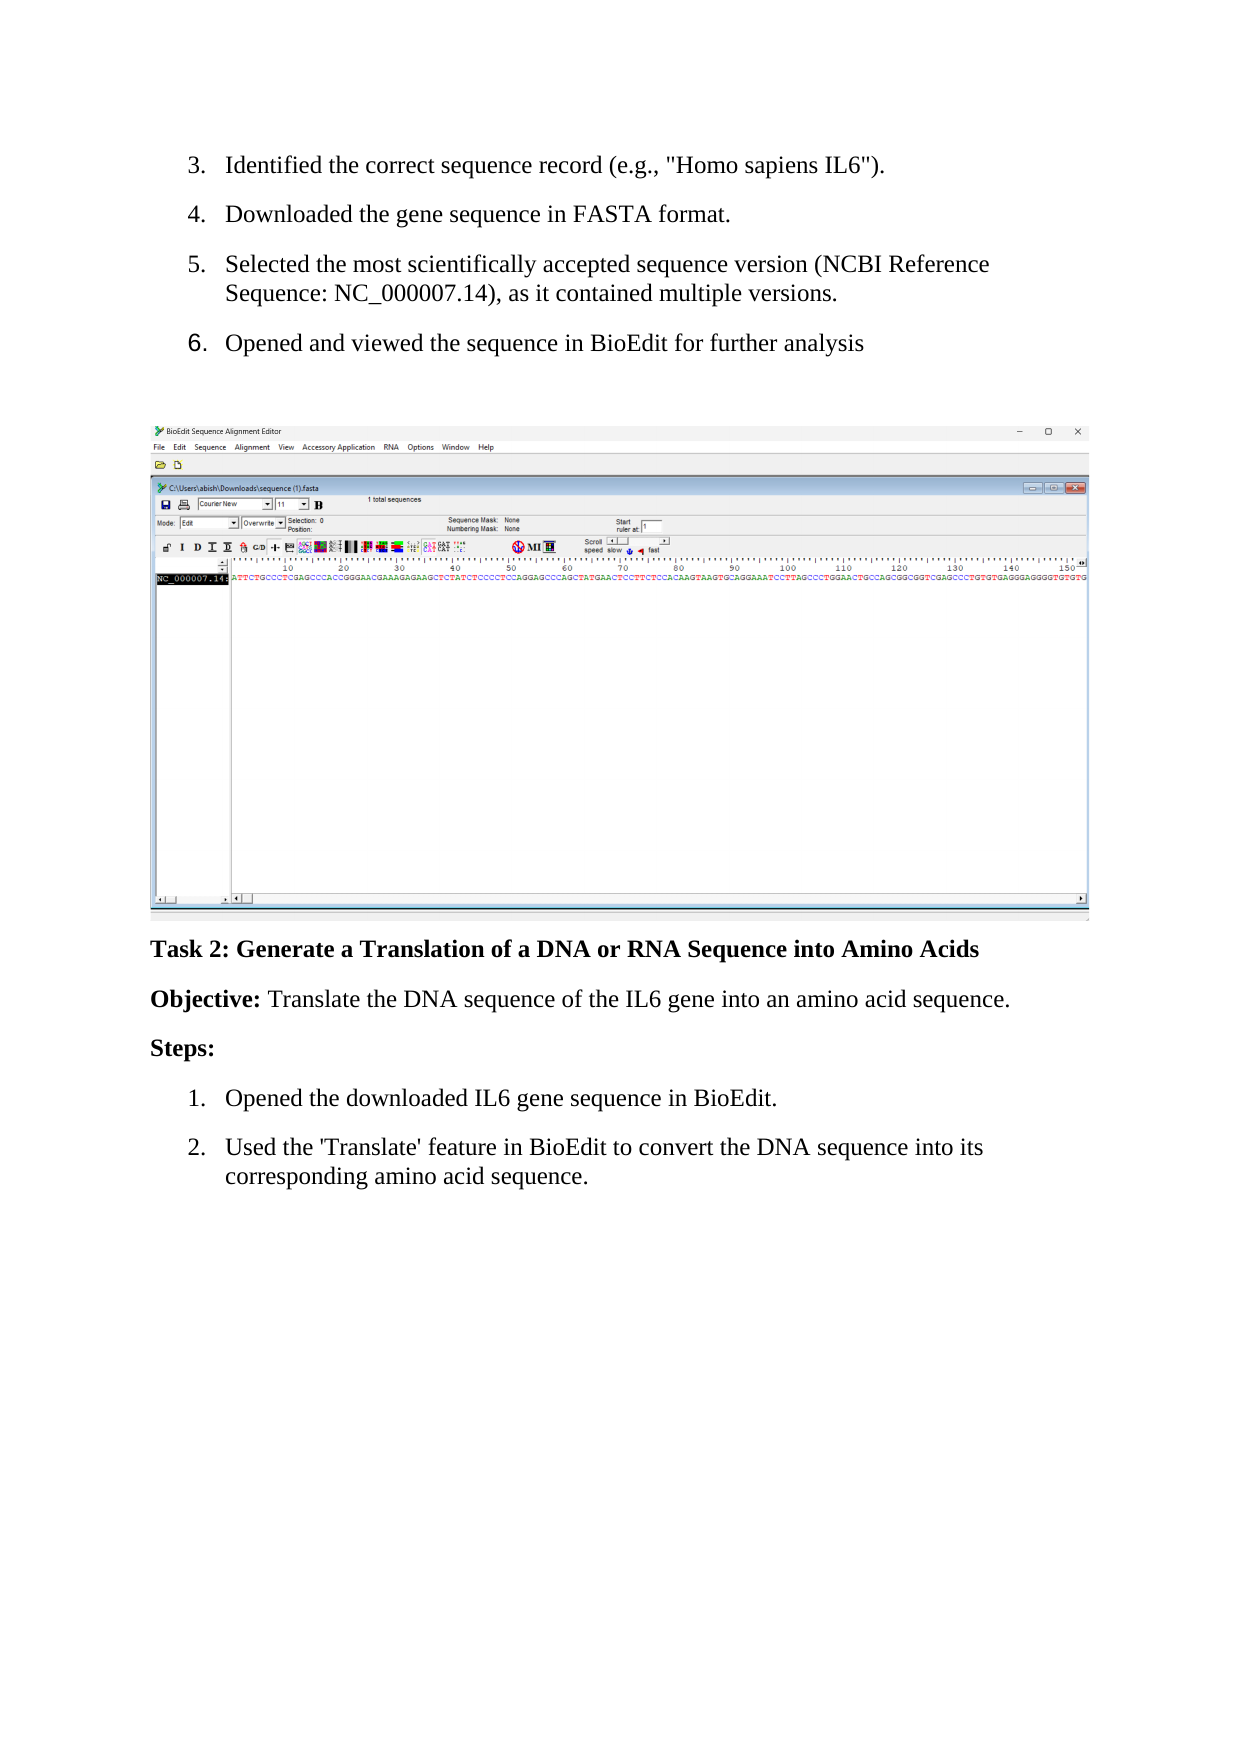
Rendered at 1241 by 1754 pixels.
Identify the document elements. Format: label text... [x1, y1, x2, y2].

text Task 2: Generate a Translation of a DNA or RNA Sequence into Amino Acids [150, 921, 1090, 963]
list Identified the correct sequence record (e.g., "Homo sapiens IL6"). [187, 150, 1090, 179]
list Used the 'Translate' feature in BioEdit to convert the DNA sequence into its corresponding amino acid sequence. [187, 1132, 1090, 1190]
text Steps: [150, 1033, 1090, 1062]
list Selected the most scientifically accepted sequence version (NCBI Reference Sequence: NC_000007.14), as it contained multiple versions. [187, 249, 1090, 307]
list Opened the downloaded IL6 gene sequence in BioEdit. [187, 1083, 1090, 1112]
text Objective: Translate the DNA sequence of the IL6 gene into an amino acid sequence. [150, 984, 1090, 1012]
list Opened and viewed the sequence in BioEdit for further analysis [187, 327, 1090, 356]
list Downloaded the gene sequence in FASTA format. [187, 199, 1090, 228]
